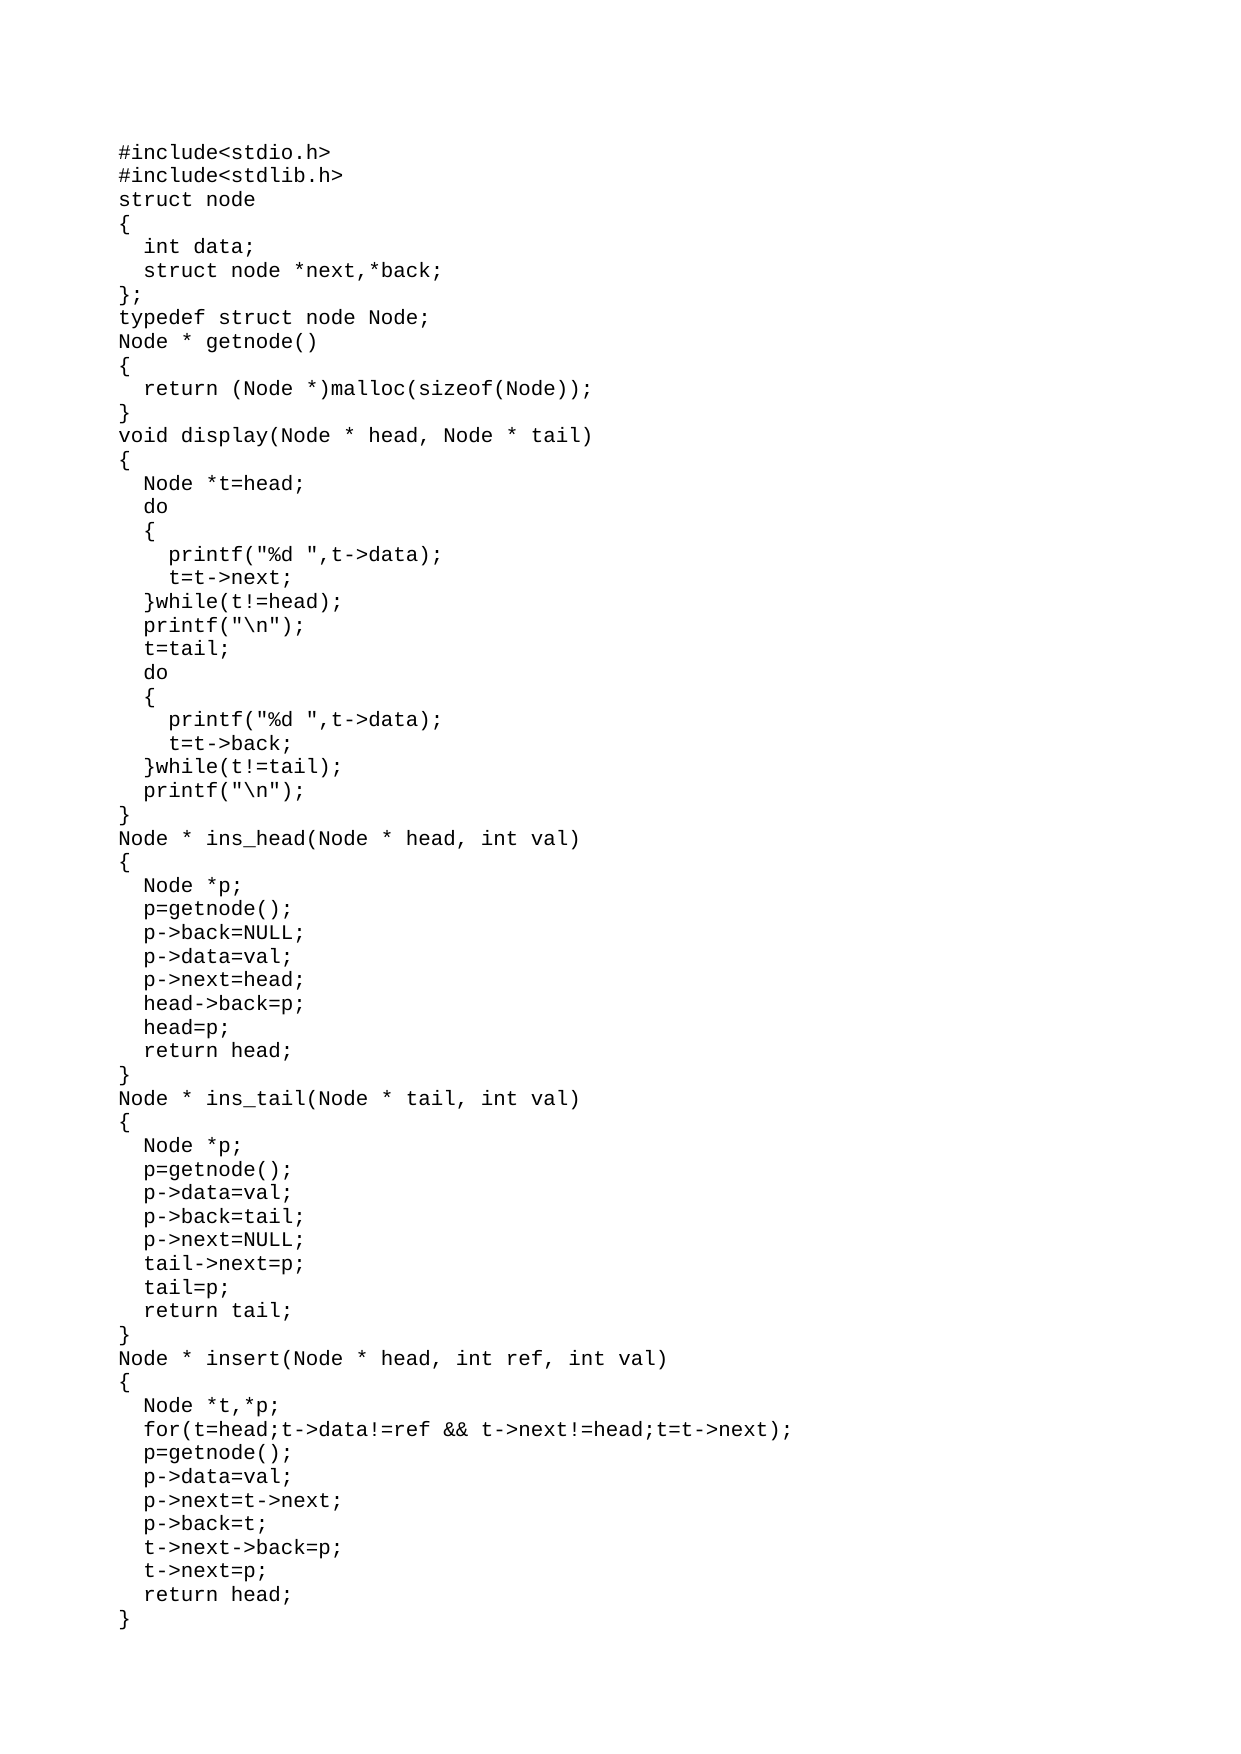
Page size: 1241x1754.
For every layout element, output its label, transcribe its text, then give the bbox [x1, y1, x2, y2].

text } [118, 1608, 1122, 1631]
text printf("%d ",t->data); [118, 544, 1122, 567]
text p->back=NULL; [118, 922, 1122, 946]
text int data; [118, 236, 1122, 260]
text p->data=val; [118, 1466, 1122, 1489]
text p=getnode(); [118, 898, 1122, 922]
text t=t->next; [118, 567, 1122, 591]
text } [118, 1064, 1122, 1088]
text void display(Node * head, Node * tail) [118, 426, 1122, 449]
text Node *t=head; [118, 473, 1122, 496]
text Node * insert(Node * head, int ref, int val) [118, 1348, 1122, 1371]
text t->next->back=p; [118, 1537, 1122, 1561]
text { [118, 213, 1122, 236]
text { [118, 1371, 1122, 1395]
text { [118, 1111, 1122, 1135]
text head=p; [118, 1017, 1122, 1040]
text { [118, 354, 1122, 378]
text p->back=t; [118, 1513, 1122, 1537]
text tail->next=p; [118, 1253, 1122, 1277]
text }; [118, 284, 1122, 307]
text printf("\n"); [118, 615, 1122, 638]
text head->back=p; [118, 993, 1122, 1017]
text p=getnode(); [118, 1158, 1122, 1182]
text p->next=t->next; [118, 1489, 1122, 1513]
text return head; [118, 1584, 1122, 1608]
text #include<stdlib.h> [118, 165, 1122, 189]
text p->next=NULL; [118, 1229, 1122, 1253]
text struct node *next,*back; [118, 260, 1122, 284]
text Node * ins_head(Node * head, int val) [118, 827, 1122, 851]
text Node *t,*p; [118, 1395, 1122, 1419]
text do [118, 496, 1122, 520]
text }while(t!=head); [118, 591, 1122, 615]
text for(t=head;t->data!=ref && t->next!=head;t=t->next); [118, 1419, 1122, 1442]
text { [118, 449, 1122, 473]
text Node *p; [118, 1135, 1122, 1158]
text struct node [118, 189, 1122, 213]
text } [118, 804, 1122, 827]
text } [118, 1324, 1122, 1348]
text Node * getnode() [118, 331, 1122, 354]
text #include<stdio.h> [118, 142, 1122, 165]
text return tail; [118, 1300, 1122, 1324]
text Node * ins_tail(Node * tail, int val) [118, 1088, 1122, 1111]
text t=tail; [118, 638, 1122, 662]
text tail=p; [118, 1277, 1122, 1300]
text typedef struct node Node; [118, 307, 1122, 331]
text printf("\n"); [118, 780, 1122, 804]
text p->back=tail; [118, 1206, 1122, 1229]
text { [118, 851, 1122, 875]
text { [118, 520, 1122, 544]
text return (Node *)malloc(sizeof(Node)); [118, 378, 1122, 402]
text { [118, 686, 1122, 709]
text }while(t!=tail); [118, 757, 1122, 780]
text p=getnode(); [118, 1442, 1122, 1466]
text t=t->back; [118, 733, 1122, 757]
text p->data=val; [118, 1182, 1122, 1206]
text printf("%d ",t->data); [118, 709, 1122, 733]
text p->data=val; [118, 946, 1122, 969]
text return head; [118, 1040, 1122, 1064]
text } [118, 402, 1122, 426]
text p->next=head; [118, 969, 1122, 993]
text do [118, 662, 1122, 686]
text t->next=p; [118, 1561, 1122, 1584]
text Node *p; [118, 875, 1122, 898]
